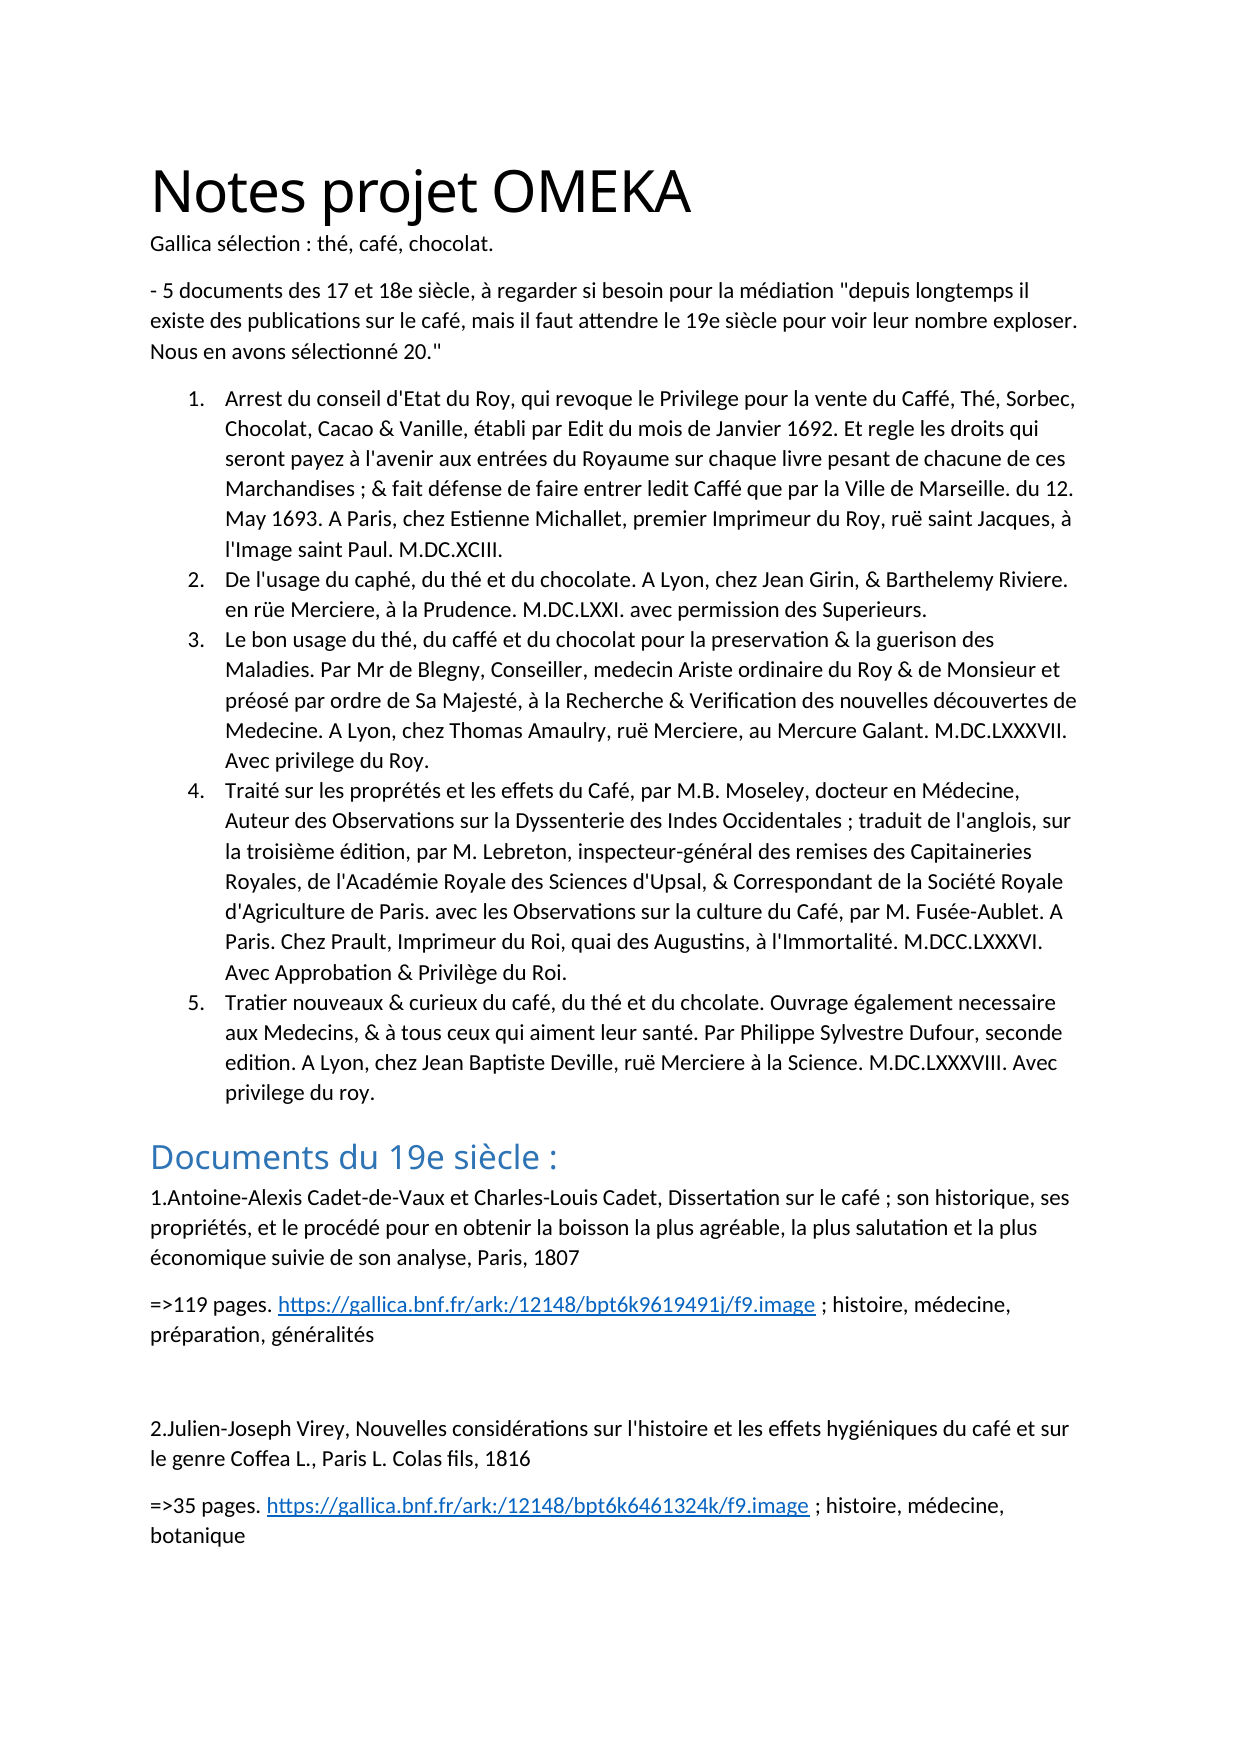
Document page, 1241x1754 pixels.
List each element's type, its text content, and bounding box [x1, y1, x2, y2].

list Traité sur les proprétés et les effets du Café, par M.B. Moseley, docteur en Médecine, Auteur des Observations sur la Dyssenterie des Indes Occidentales ; traduit de l'anglois, sur la troisième édition, par M. Lebreton, inspecteur-général des remises des Capitaineries Royales, de l'Académie Royale des Sciences d'Upsal, & Correspondant de la Société Royale d'Agriculture de Paris. avec les Observations sur la culture du Café, par M. Fusée-Aublet. A Paris. Chez Prault, Imprimeur du Roi, quai des Augustins, à l'Immortalité. M.DCC.LXXXVI. Avec Approbation & Privilège du Roi. [187, 776, 1090, 986]
text =>119 pages. https://gallica.bnf.fr/ark:/12148/bpt6k9619491j/f9.image ; histoire, médecine, préparation, généralités [150, 1290, 1090, 1348]
text 1.Antoine-Alexis Cadet-de-Vaux et Charles-Louis Cadet, Dissertation sur le café ; son historique, ses propriétés, et le procédé pour en obtenir la boisson la plus agréable, la plus salutation et la plus économique suivie de son analyse, Paris, 1807 [150, 1183, 1090, 1271]
list Tratier nouveaux & curieux du café, du thé et du chcolate. Ouvrage également necessaire aux Medecins, & à tous ceux qui aiment leur santé. Par Philippe Sylvestre Dufour, seconde edition. A Lyon, chez Jean Baptiste Deville, ruë Merciere à la Science. M.DC.LXXXVIII. Avec privilege du roy. [187, 988, 1090, 1106]
list Le bon usage du thé, du caffé et du chocolat pour la preservation & la guerison des Maladies. Par Mr de Blegny, Conseiller, medecin Ariste ordinaire du Roy & de Monsieur et préosé par ordre de Sa Majesté, à la Recherche & Verification des nouvelles découvertes de Medecine. A Lyon, chez Thomas Amaulry, ruë Merciere, au Mercure Galant. M.DC.LXXXVII. Avec privilege du Roy. [187, 625, 1090, 774]
text - 5 documents des 17 et 18e siècle, à regarder si besoin pour la médiation "depuis longtemps il existe des publications sur le café, mais il faut attendre le 19e siècle pour voir leur nombre exploser. Nous en avons sélectionné 20." [150, 276, 1090, 365]
list Arrest du conseil d'Etat du Roy, qui revoque le Privilege pour la vente du Caffé, Thé, Sorbec, Chocolat, Cacao & Vanille, établi par Edit du mois de Janvier 1692. Et regle les droits qui seront payez à l'avenir aux entrées du Royaume sur chaque livre pesant de chacune de ces Marchandises ; & fait défense de faire entrer ledit Caffé que par la Ville de Marseille. du 12. May 1693. A Paris, chez Estienne Michallet, premier Imprimeur du Roy, ruë saint Jacques, à l'Image saint Paul. M.DC.XCIII. [187, 384, 1090, 563]
title Notes projet OMEKA [150, 150, 1090, 229]
subtitle Documents du 19e siècle : [150, 1134, 1090, 1179]
text Gallica sélection : thé, café, chocolat. [150, 229, 1090, 257]
text =>35 pages. https://gallica.bnf.fr/ark:/12148/bpt6k6461324k/f9.image ; histoire, médecine, botanique [150, 1491, 1090, 1549]
list De l'usage du caphé, du thé et du chocolate. A Lyon, chez Jean Girin, & Barthelemy Riviere. en rüe Merciere, à la Prudence. M.DC.LXXI. avec permission des Superieurs. [187, 565, 1090, 623]
text 2.Julien-Joseph Virey, Nouvelles considérations sur l'histoire et les effets hygiéniques du café et sur le genre Coffea L., Paris L. Colas fils, 1816 [150, 1414, 1090, 1472]
